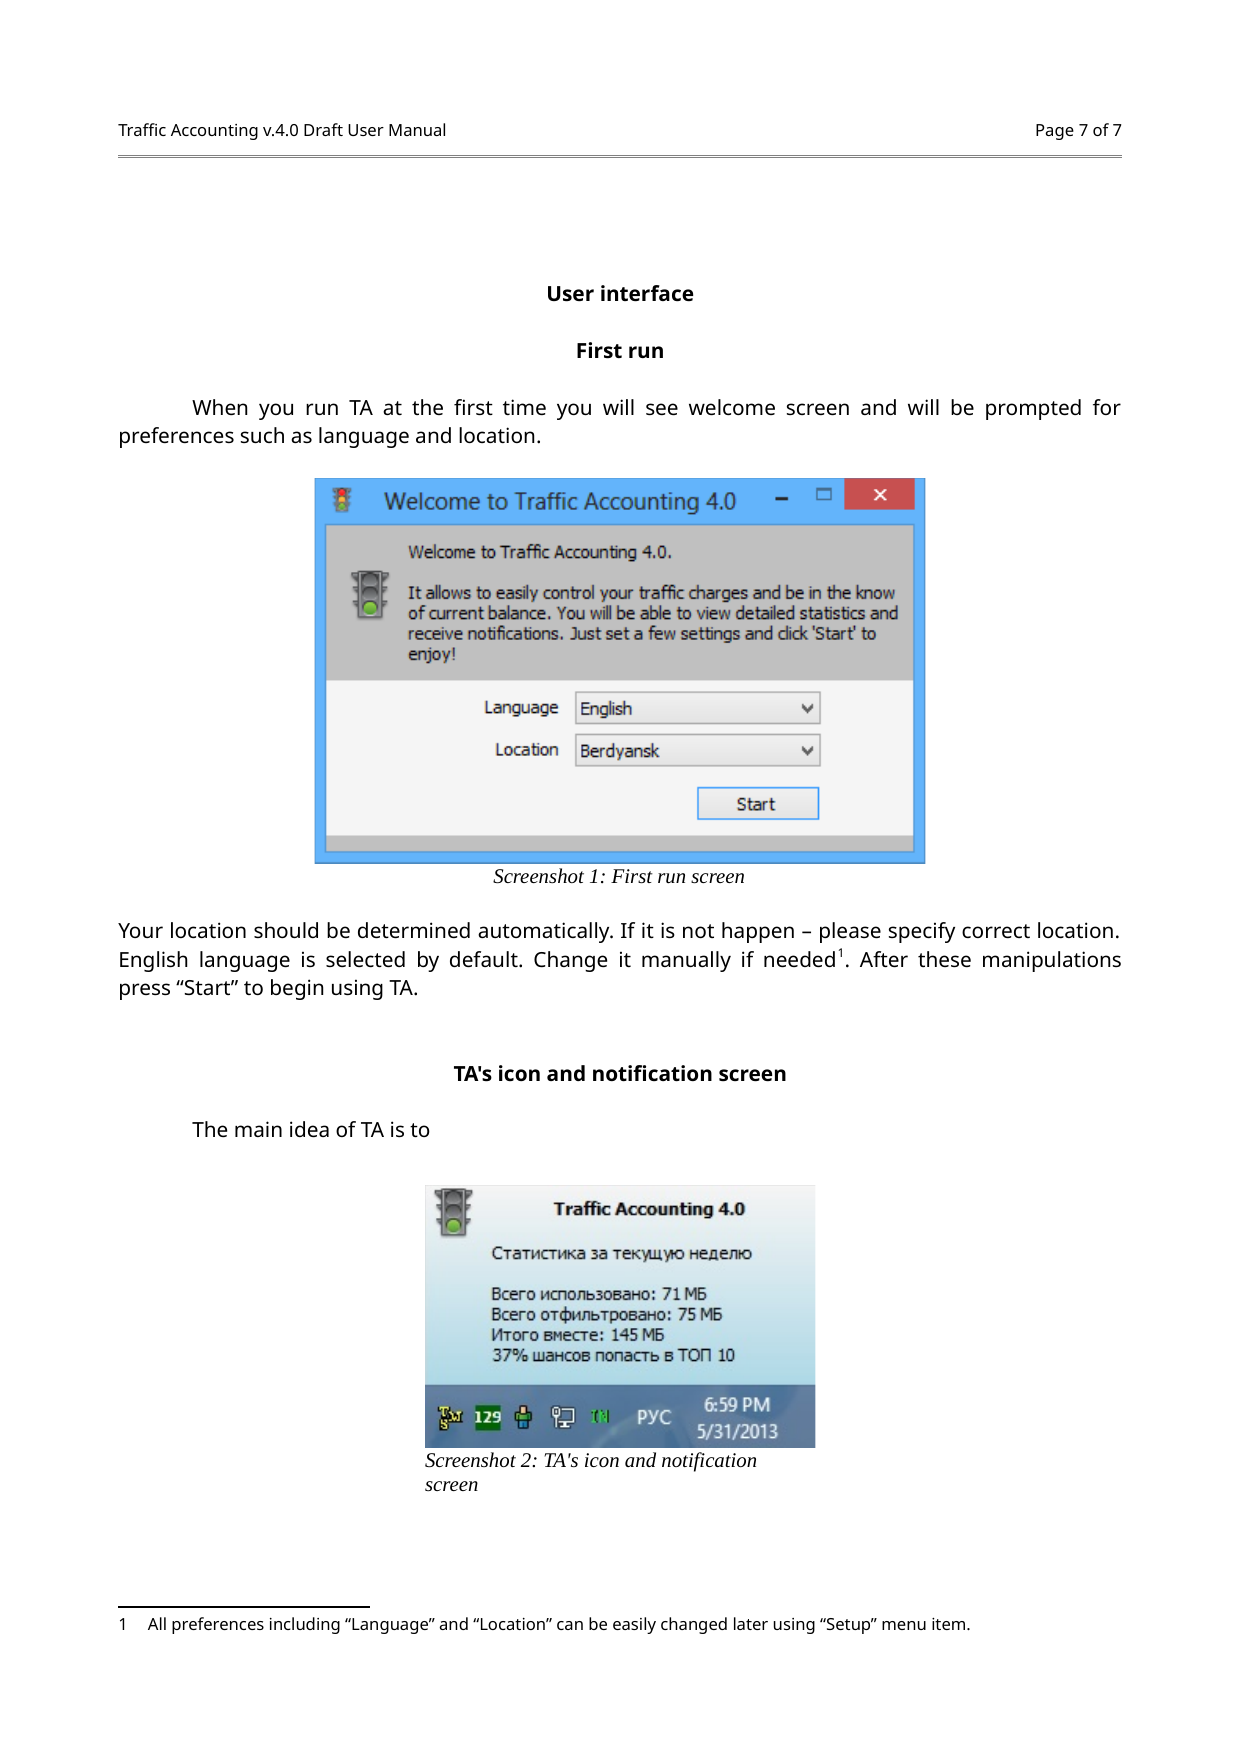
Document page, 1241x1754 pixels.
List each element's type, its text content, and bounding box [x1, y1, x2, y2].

text Screenshot 1: First run screen [314, 864, 926, 888]
text All preferences including “Language” and “Location” can be easily changed later using “Setup” menu item. [118, 1613, 1122, 1636]
text When you run TA at the first time you will see welcome screen and will be prompted for preferences such as language and location. [118, 393, 1122, 449]
text Screenshot 2: TA's icon and notification screen [425, 1448, 815, 1496]
picture [425, 1185, 816, 1448]
text TA's icon and notification screen [118, 1059, 1122, 1087]
text User interface [118, 279, 1122, 307]
text The main idea of TA is to [118, 1116, 1122, 1144]
picture [314, 478, 926, 864]
text First run [118, 336, 1122, 364]
text Your location should be determined automatically. If it is not happen – please specify correct location. English language is selected by default. Change it manually if needed. After these manipulations press “Start” to begin using TA. [118, 916, 1122, 1002]
